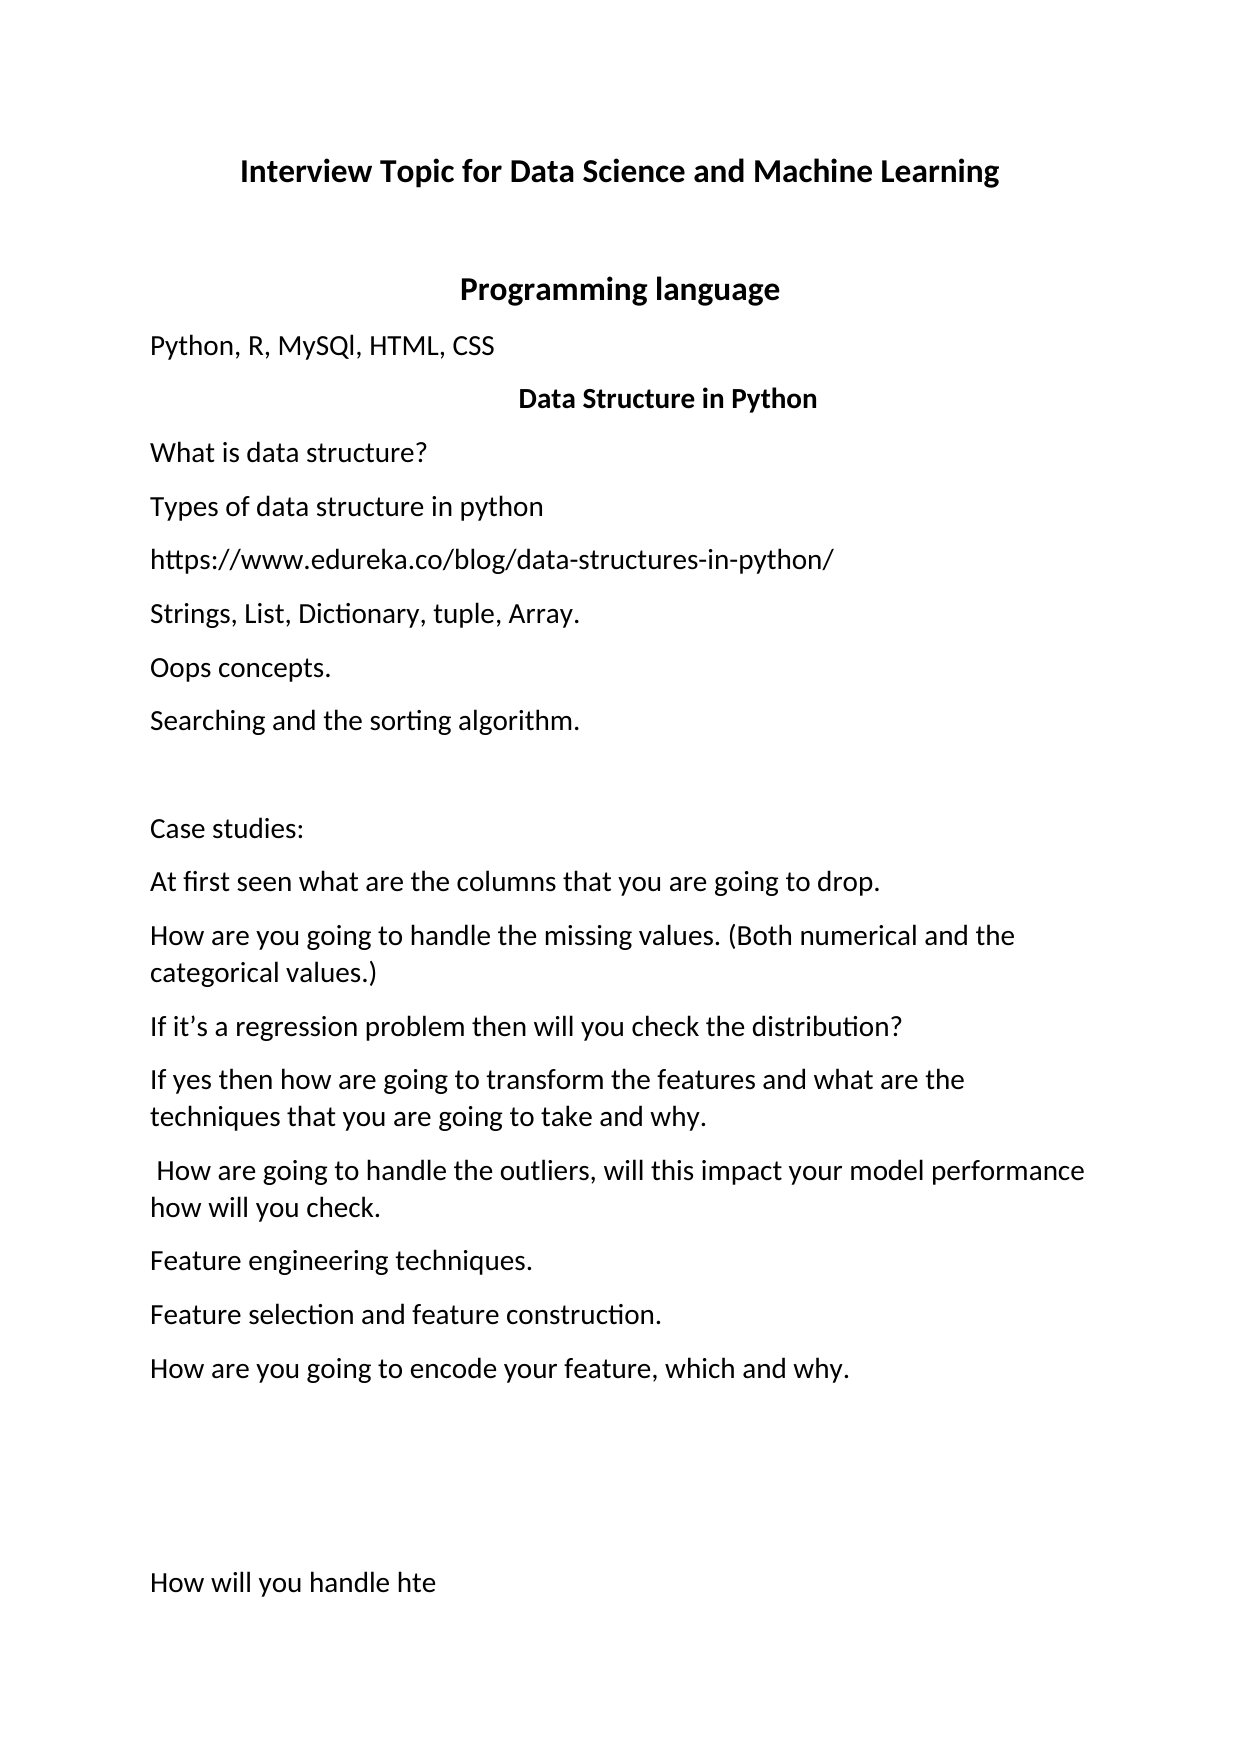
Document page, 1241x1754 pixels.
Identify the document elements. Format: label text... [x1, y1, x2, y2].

text Strings, List, Dictionary, tuple, Array. [150, 595, 1090, 631]
text Case studies: [150, 810, 1090, 845]
text Programming language [150, 268, 1090, 309]
text Oops concepts. [150, 649, 1090, 684]
text Feature selection and feature construction. [150, 1296, 1090, 1332]
text Searching and the sorting algorithm. [150, 702, 1090, 738]
text Interview Topic for Data Science and Machine Learning [150, 150, 1090, 191]
text If it’s a regression problem then will you check the distribution? [150, 1008, 1090, 1043]
text How are you going to encode your feature, which and why. [150, 1350, 1090, 1385]
text Types of data structure in python [150, 488, 1090, 523]
text At first seen what are the columns that you are going to drop. [150, 863, 1090, 899]
text Data Structure in Python [150, 381, 1090, 416]
text https://www.edureka.co/blog/data-structures-in-python/ [150, 541, 1090, 577]
text Feature engineering techniques. [150, 1242, 1090, 1278]
text If yes then how are going to transform the features and what are the techniques that you are going to take and why. [150, 1061, 1090, 1134]
text How are going to handle the outliers, will this impact your model performance how will you check. [150, 1152, 1090, 1224]
text How will you handle hte [150, 1564, 1090, 1600]
text Python, R, MySQl, HTML, CSS [150, 327, 1090, 362]
text How are you going to handle the missing values. (Both numerical and the categorical values.) [150, 917, 1090, 989]
text What is data structure? [150, 434, 1090, 470]
